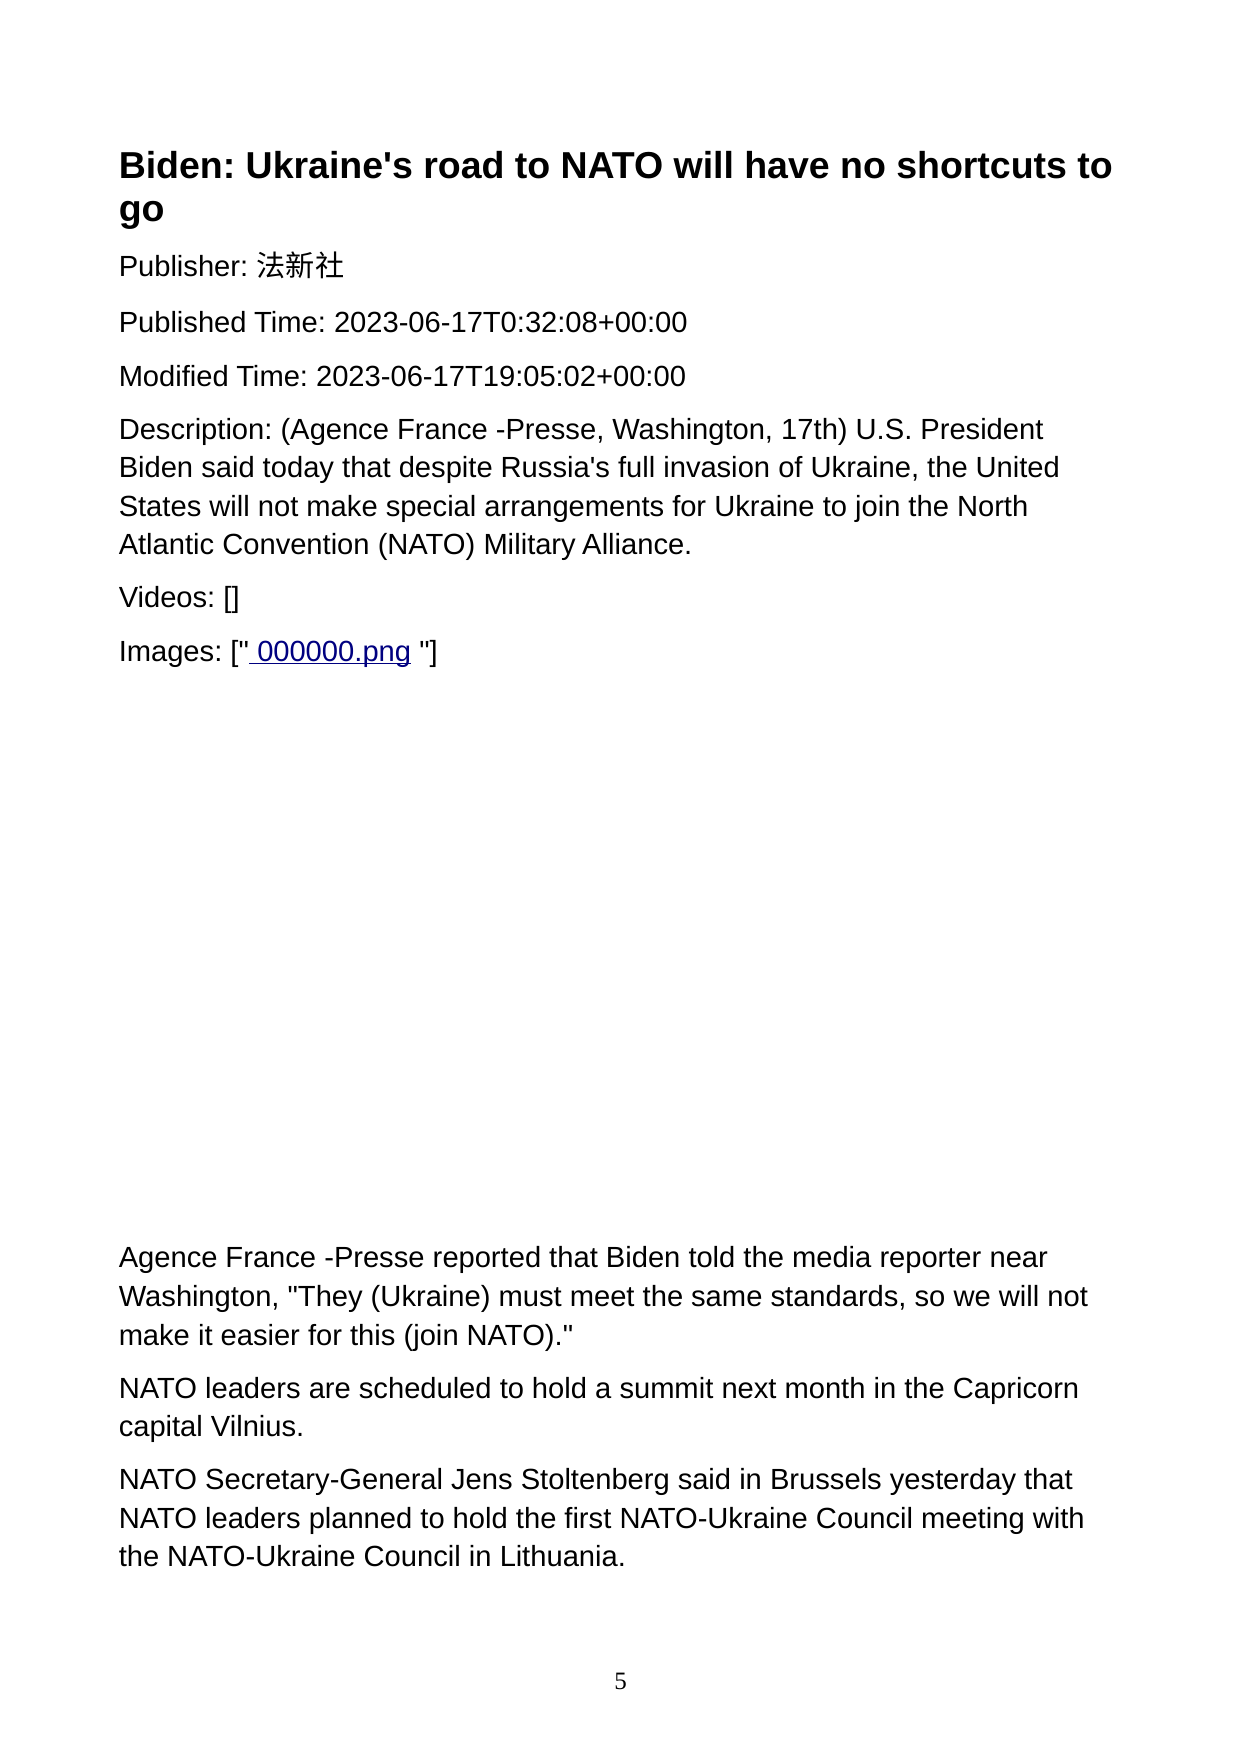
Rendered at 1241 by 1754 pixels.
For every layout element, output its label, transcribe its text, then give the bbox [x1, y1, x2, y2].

text Modified Time: 2023-06-17T19:05:02+00:00 [118, 358, 1122, 392]
text Agence France -Presse reported that Biden told the media reporter near Washington, "They (Ukraine) must meet the same standards, so we will not make it easier for this (join NATO)." [118, 687, 1122, 1351]
text NATO leaders are scheduled to hold a summit next month in the Capricorn capital Vilnius. [118, 1371, 1122, 1443]
text Publisher: 法新社 [118, 242, 1122, 284]
text NATO Secretary-General Jens Stoltenberg said in Brussels yesterday that NATO leaders planned to hold the first NATO-Ukraine Council meeting with the NATO-Ukraine Council in Lithuania. [118, 1462, 1122, 1573]
text Published Time: 2023-06-17T0:32:08+00:00 [118, 305, 1122, 339]
text Videos: [] [118, 580, 1122, 614]
text Description: (Agence France -Presse, Washington, 17th) U.S. President Biden said today that despite Russia's full invasion of Ukraine, the United States will not make special arrangements for Ukraine to join the North Atlantic Convention (NATO) Military Alliance. [118, 412, 1122, 561]
text Images: [" 000000.png "] [118, 633, 1122, 667]
subtitle Biden: Ukraine's road to NATO will have no shortcuts to go [118, 143, 1122, 230]
